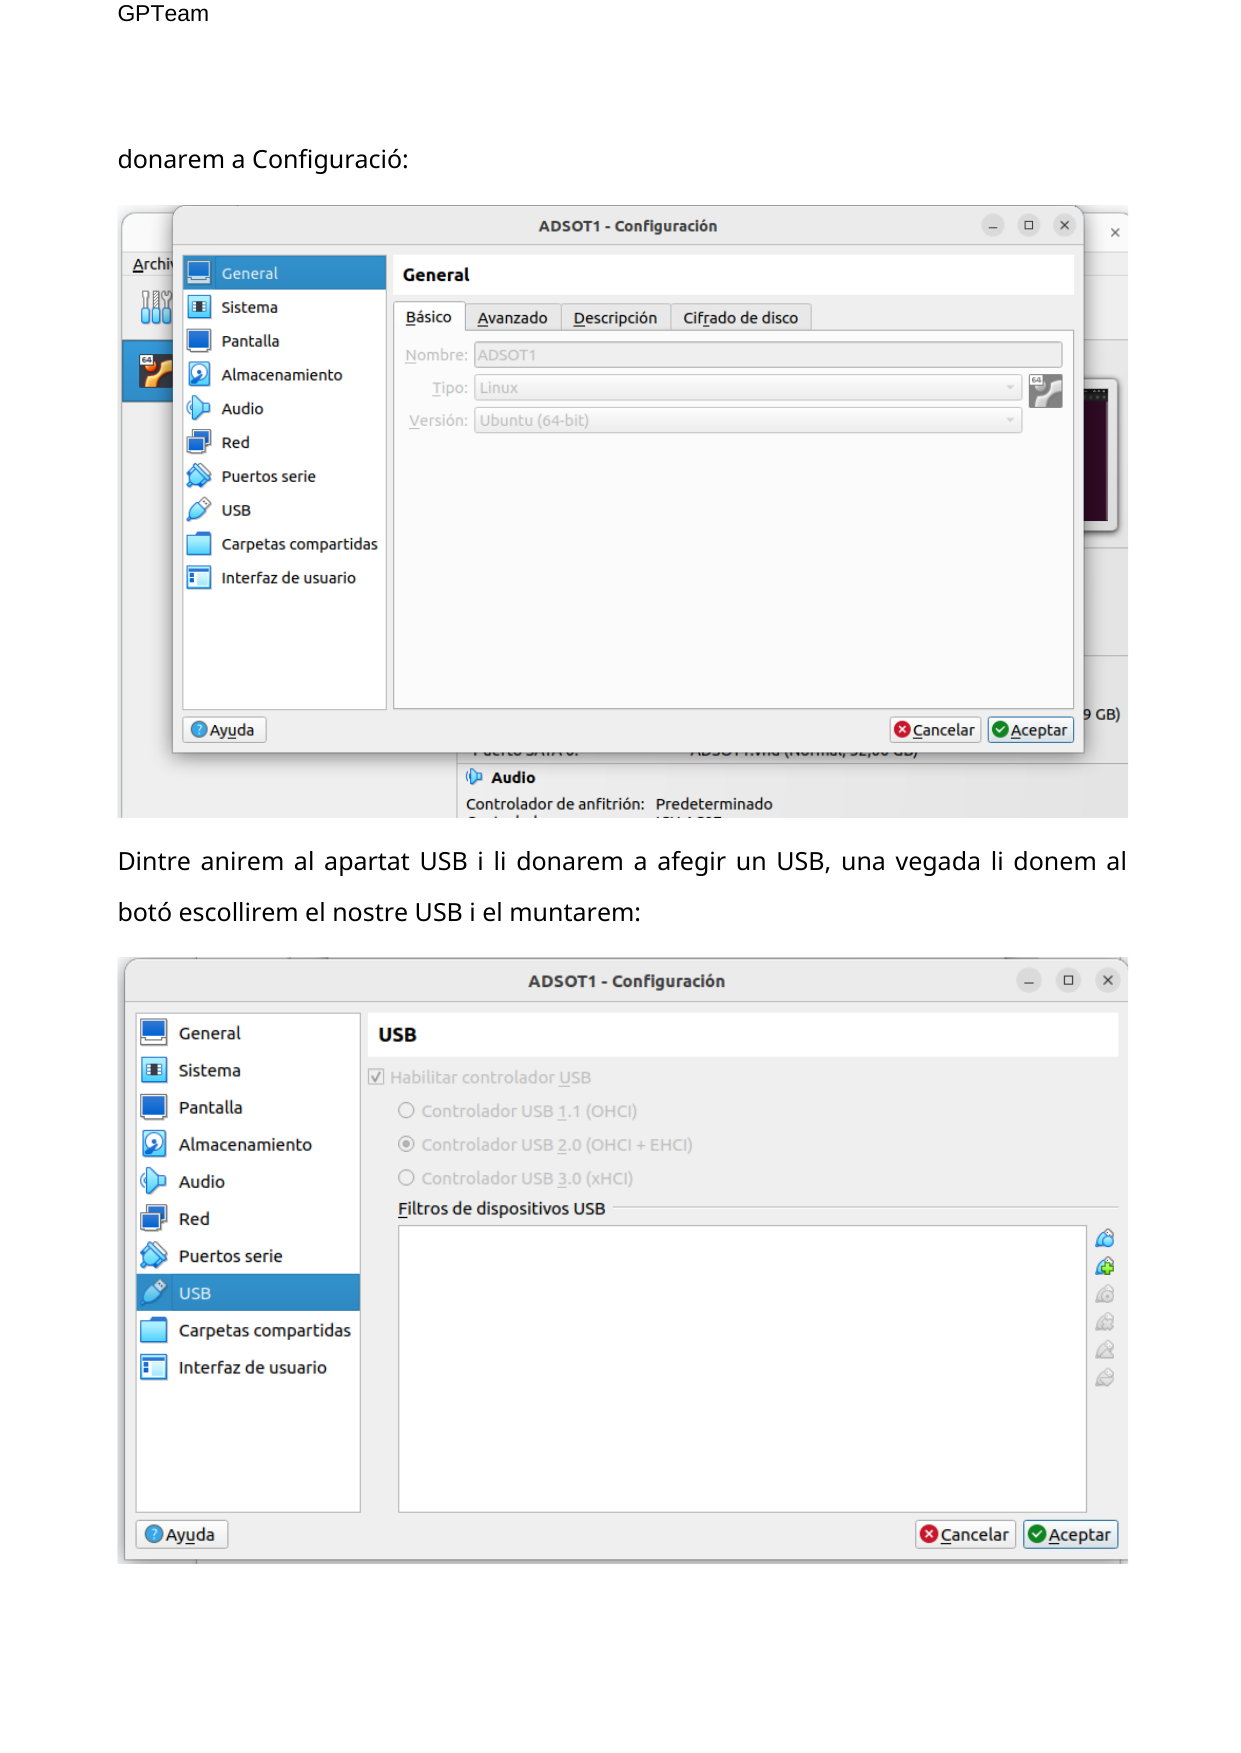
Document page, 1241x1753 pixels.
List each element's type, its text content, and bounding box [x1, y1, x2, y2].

text donarem a Configuració: [117, 141, 1128, 176]
picture [117, 205, 1129, 818]
text Dintre anirem al apartat USB i li donarem a afegir un USB, una vegada li donem al botó escollirem el nostre USB i el muntarem: [117, 843, 1128, 928]
picture [117, 957, 1129, 1564]
